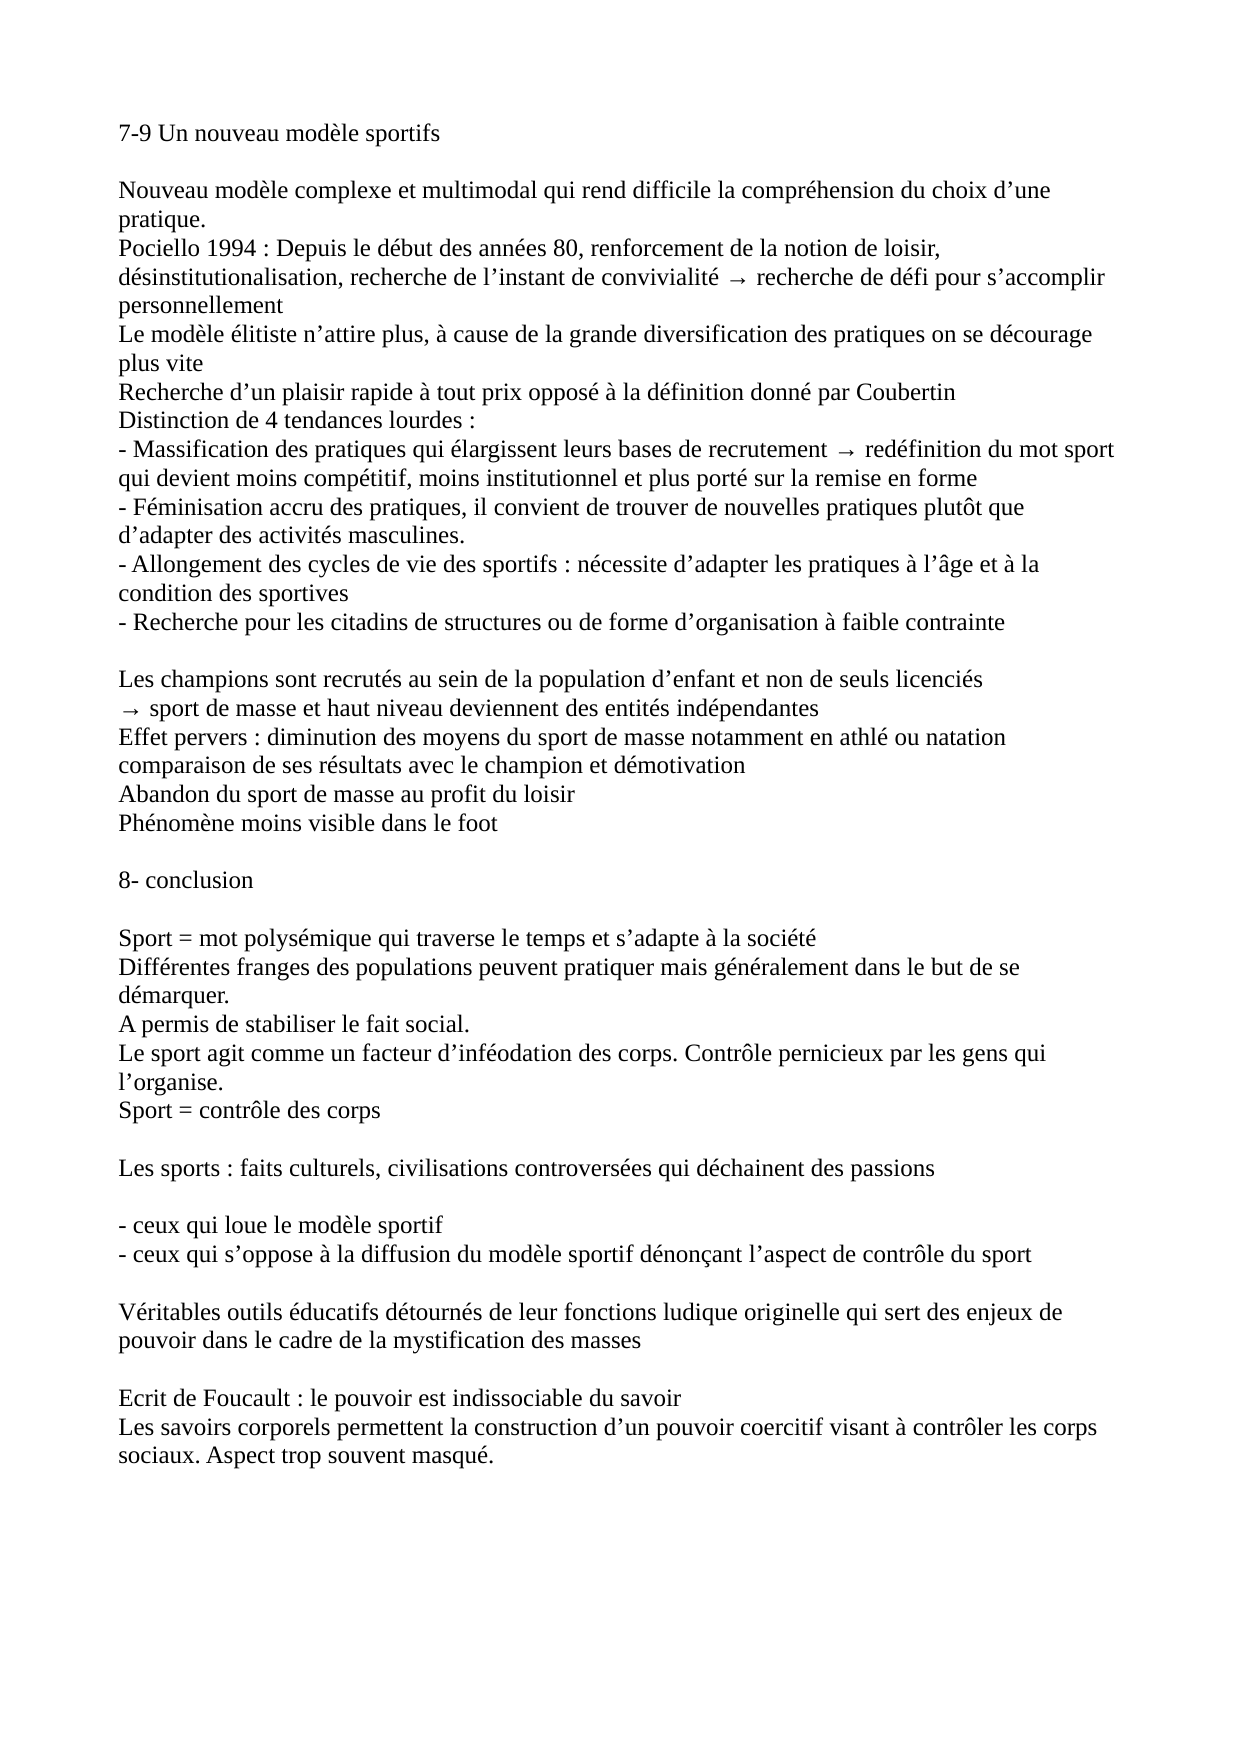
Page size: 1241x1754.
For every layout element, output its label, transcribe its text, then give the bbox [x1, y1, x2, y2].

text Les savoirs corporels permettent la construction d’un pouvoir coercitif visant à contrôler les corps sociaux. Aspect trop souvent masqué. [118, 1412, 1122, 1469]
text Les champions sont recrutés au sein de la population d’enfant et non de seuls licenciés [118, 664, 1122, 693]
text Le sport agit comme un facteur d’inféodation des corps. Contrôle pernicieux par les gens qui l’organise. [118, 1038, 1122, 1096]
text Pociello 1994 : Depuis le début des années 80, renforcement de la notion de loisir, désinstitutionalisation, recherche de l’instant de convivialité → recherche de défi pour s’accomplir personnellement [118, 233, 1122, 319]
text - ceux qui loue le modèle sportif [118, 1211, 1122, 1239]
text Phénomène moins visible dans le foot [118, 808, 1122, 837]
text 8- conclusion [118, 866, 1122, 894]
text Différentes franges des populations peuvent pratiquer mais généralement dans le but de se démarquer. [118, 952, 1122, 1009]
text - Féminisation accru des pratiques, il convient de trouver de nouvelles pratiques plutôt que d’adapter des activités masculines. [118, 492, 1122, 549]
text Distinction de 4 tendances lourdes : [118, 406, 1122, 434]
text Recherche d’un plaisir rapide à tout prix opposé à la définition donné par Coubertin [118, 377, 1122, 406]
text → sport de masse et haut niveau deviennent des entités indépendantes [118, 693, 1122, 722]
text Sport = contrôle des corps [118, 1096, 1122, 1124]
text - ceux qui s’oppose à la diffusion du modèle sportif dénonçant l’aspect de contrôle du sport [118, 1239, 1122, 1268]
text Les sports : faits culturels, civilisations controversées qui déchainent des passions [118, 1153, 1122, 1182]
text Ecrit de Foucault : le pouvoir est indissociable du savoir [118, 1383, 1122, 1412]
text Véritables outils éducatifs détournés de leur fonctions ludique originelle qui sert des enjeux de pouvoir dans le cadre de la mystification des masses [118, 1297, 1122, 1354]
text Nouveau modèle complexe et multimodal qui rend difficile la compréhension du choix d’une pratique. [118, 176, 1122, 233]
text - Recherche pour les citadins de structures ou de forme d’organisation à faible contrainte [118, 607, 1122, 636]
text Effet pervers : diminution des moyens du sport de masse notamment en athlé ou natation comparaison de ses résultats avec le champion et démotivation [118, 722, 1122, 779]
text Le modèle élitiste n’attire plus, à cause de la grande diversification des pratiques on se décourage plus vite [118, 319, 1122, 377]
text 7-9 Un nouveau modèle sportifs [118, 118, 1122, 147]
text - Massification des pratiques qui élargissent leurs bases de recrutement → redéfinition du mot sport qui devient moins compétitif, moins institutionnel et plus porté sur la remise en forme [118, 434, 1122, 492]
text Sport = mot polysémique qui traverse le temps et s’adapte à la société [118, 923, 1122, 952]
text Abandon du sport de masse au profit du loisir [118, 779, 1122, 808]
text A permis de stabiliser le fait social. [118, 1009, 1122, 1038]
text - Allongement des cycles de vie des sportifs : nécessite d’adapter les pratiques à l’âge et à la condition des sportives [118, 549, 1122, 607]
